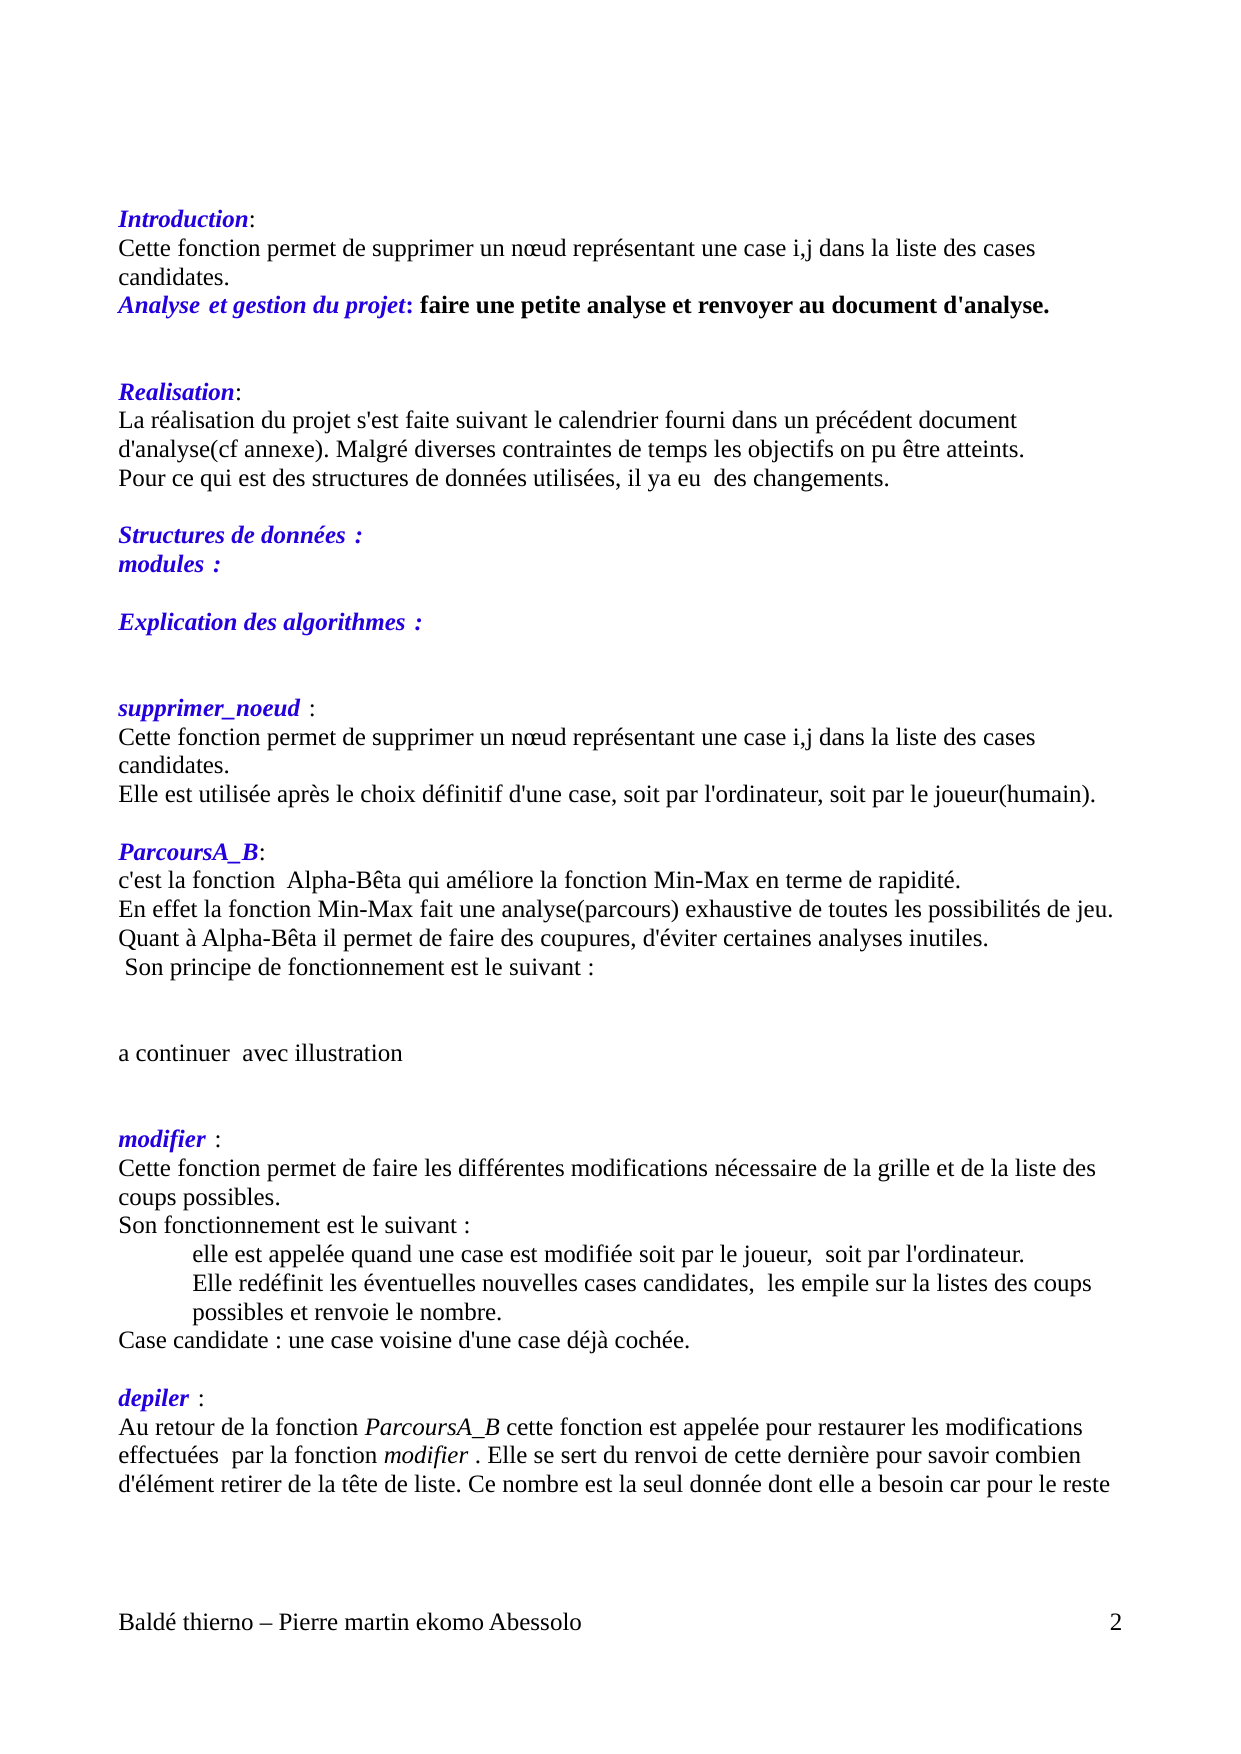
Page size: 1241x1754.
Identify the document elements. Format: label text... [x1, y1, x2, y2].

text La réalisation du projet s'est faite suivant le calendrier fourni dans un précédent document d'analyse(cf annexe). Malgré diverses contraintes de temps les objectifs on pu être atteints. [118, 406, 1122, 463]
text c'est la fonction Alpha-Bêta qui améliore la fonction Min-Max en terme de rapidité. [118, 866, 1122, 894]
text modules : [118, 549, 1122, 578]
text En effet la fonction Min-Max fait une analyse(parcours) exhaustive de toutes les possibilités de jeu. [118, 894, 1122, 923]
text Explication des algorithmes : [118, 607, 1122, 636]
text Analyse et gestion du projet: faire une petite analyse et renvoyer au document d'analyse. [118, 291, 1122, 319]
text modifier : [118, 1124, 1122, 1153]
text Cette fonction permet de supprimer un nœud représentant une case i,j dans la liste des cases candidates. [118, 233, 1122, 291]
text Introduction: [118, 204, 1122, 233]
text depiler : [118, 1383, 1122, 1412]
text Cette fonction permet de supprimer un nœud représentant une case i,j dans la liste des cases candidates. [118, 722, 1122, 779]
text Case candidate : une case voisine d'une case déjà cochée. [118, 1326, 1122, 1354]
text Realisation: [118, 377, 1122, 406]
text Son principe de fonctionnement est le suivant : [118, 952, 1122, 981]
text Au retour de la fonction ParcoursA_B cette fonction est appelée pour restaurer les modifications effectuées par la fonction modifier . Elle se sert du renvoi de cette dernière pour savoir combien d'élément retirer de la tête de liste. Ce nombre est la seul donnée dont elle a besoin car pour le reste [118, 1412, 1122, 1498]
text a continuer avec illustration [118, 1038, 1122, 1067]
text Structures de données : [118, 521, 1122, 549]
text Quant à Alpha-Bêta il permet de faire des coupures, d'éviter certaines analyses inutiles. [118, 923, 1122, 952]
text ParcoursA_B: [118, 837, 1122, 866]
text elle est appelée quand une case est modifiée soit par le joueur, soit par l'ordinateur. [118, 1239, 1122, 1268]
text Cette fonction permet de faire les différentes modifications nécessaire de la grille et de la liste des coups possibles. [118, 1153, 1122, 1211]
text Son fonctionnement est le suivant : [118, 1211, 1122, 1239]
text Elle redéfinit les éventuelles nouvelles cases candidates, les empile sur la listes des coups possibles et renvoie le nombre. [118, 1268, 1122, 1326]
text Elle est utilisée après le choix définitif d'une case, soit par l'ordinateur, soit par le joueur(humain). [118, 779, 1122, 808]
text supprimer_noeud : [118, 693, 1122, 722]
text Pour ce qui est des structures de données utilisées, il ya eu des changements. [118, 463, 1122, 492]
